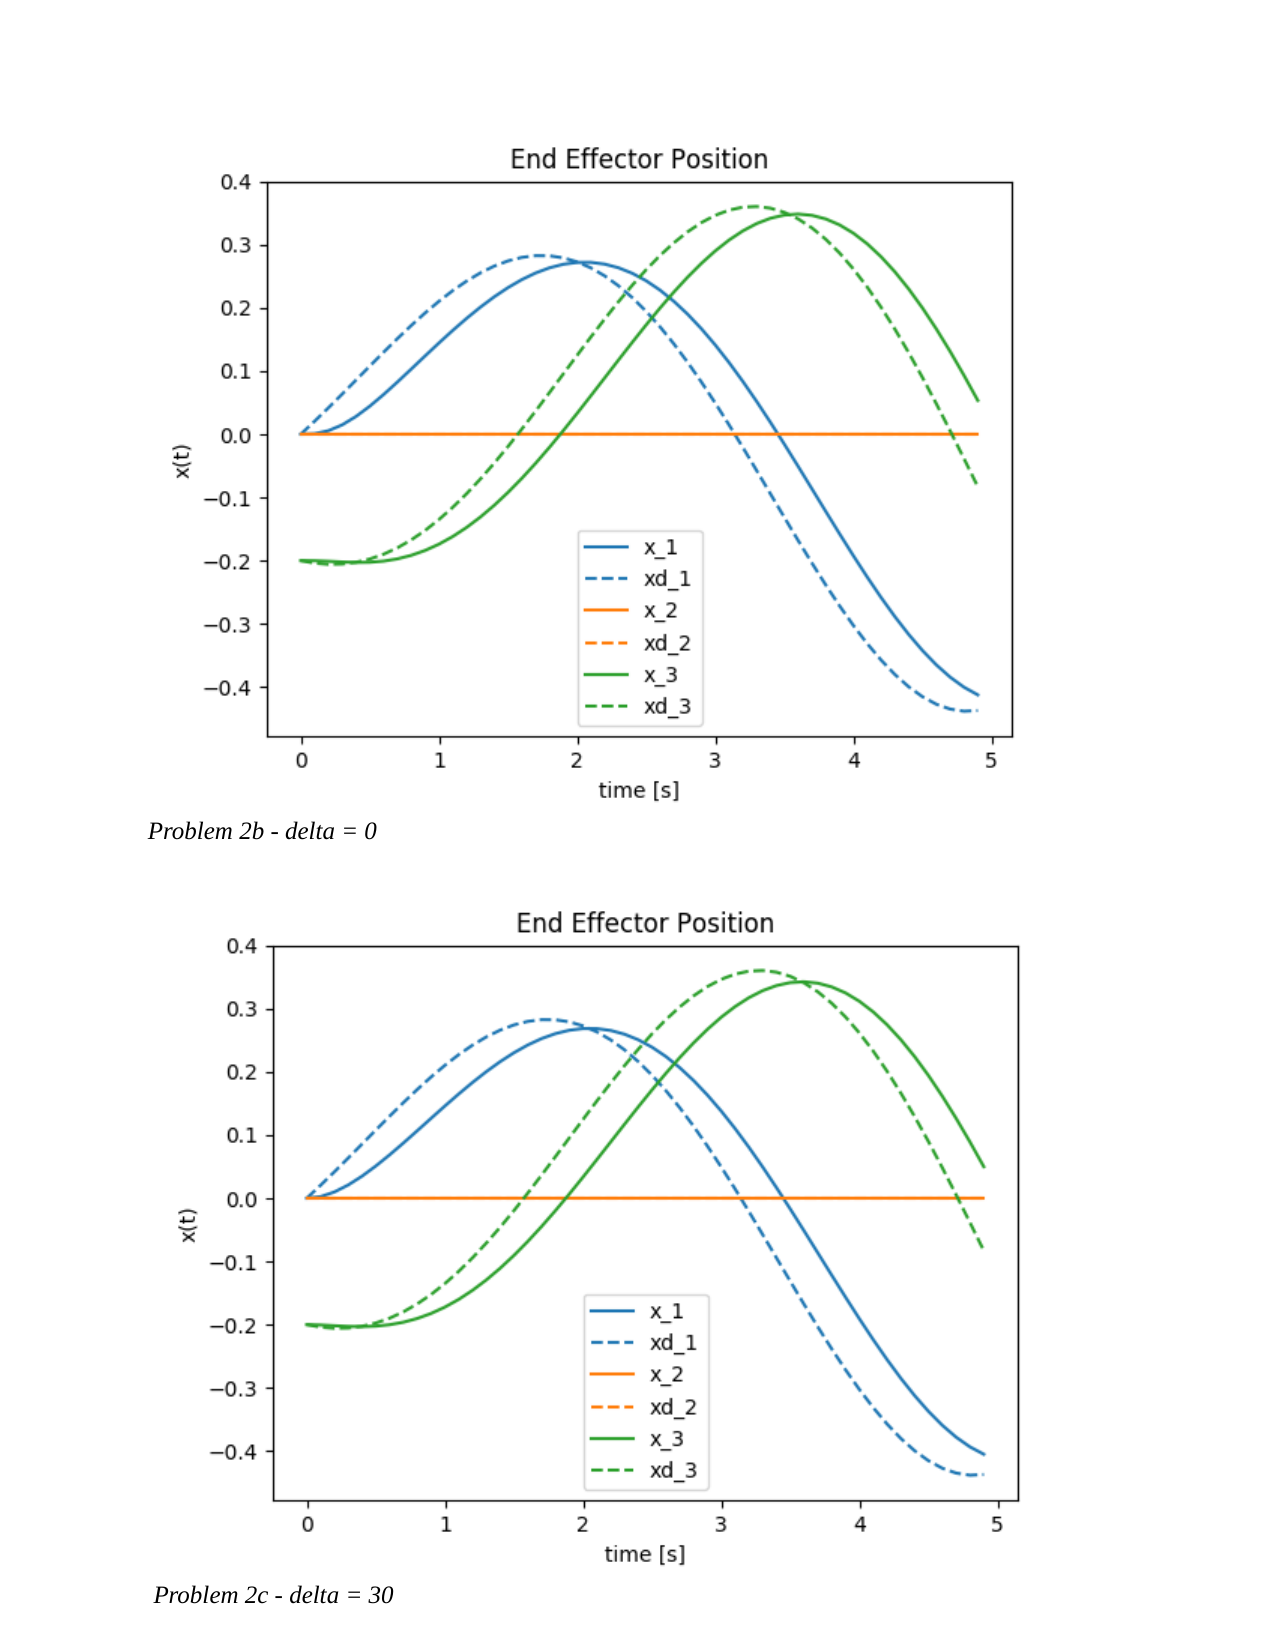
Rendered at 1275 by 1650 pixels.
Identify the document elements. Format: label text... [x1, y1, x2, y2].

picture [147, 95, 1108, 816]
text Problem 2c - delta = 30 [153, 1580, 1113, 1608]
picture [153, 859, 1114, 1580]
text Problem 2b - delta = 0 [148, 816, 1108, 844]
